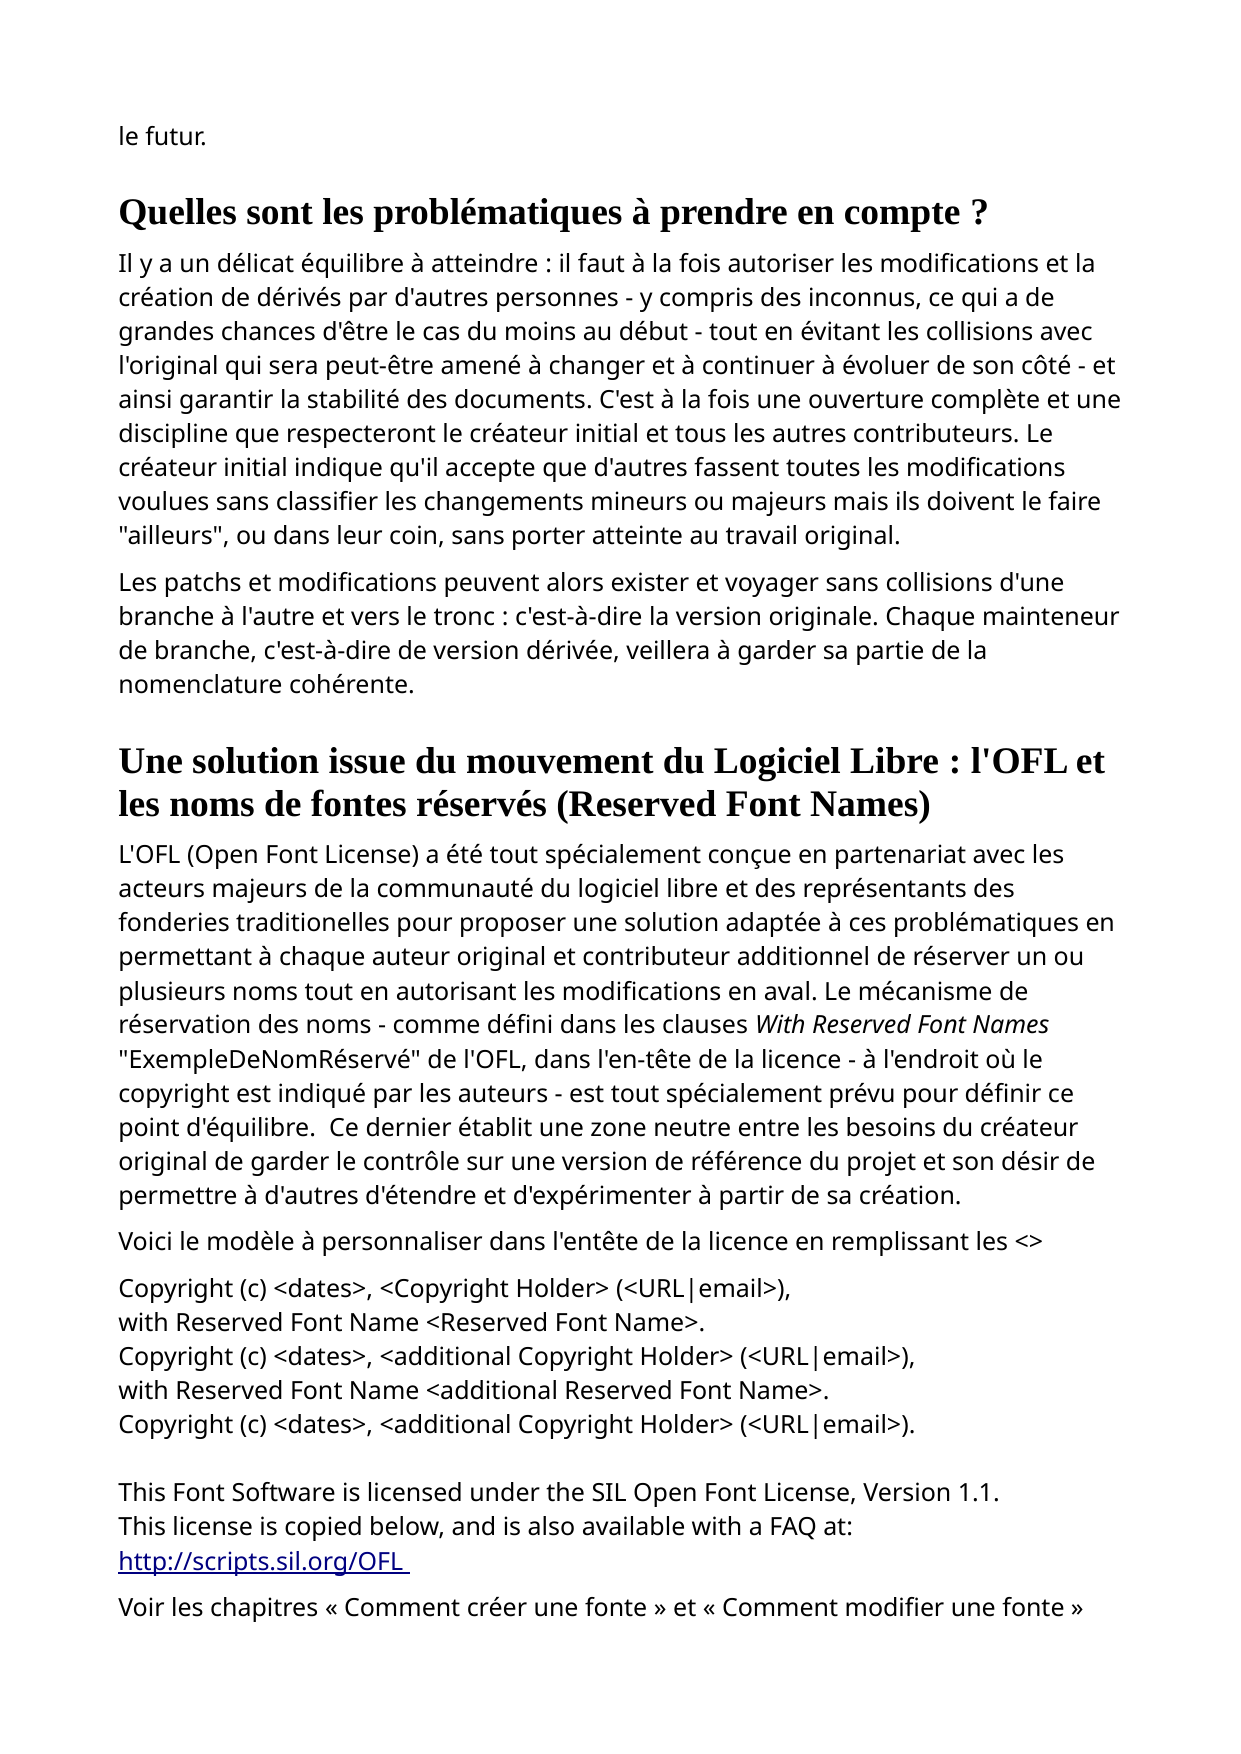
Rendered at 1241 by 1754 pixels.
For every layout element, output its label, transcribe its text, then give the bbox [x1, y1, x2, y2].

text Les patchs et modifications peuvent alors exister et voyager sans collisions d'une branche à l'autre et vers le tronc : c'est-à-dire la version originale. Chaque mainteneur de branche, c'est-à-dire de version dérivée, veillera à garder sa partie de la nomenclature cohérente. [118, 564, 1122, 701]
text le futur. [118, 118, 1122, 152]
text Copyright (c) <dates>, <Copyright Holder> (<URL|email>), with Reserved Font Name <Reserved Font Name>. Copyright (c) <dates>, <additional Copyright Holder> (<URL|email>), with Reserved Font Name <additional Reserved Font Name>. Copyright (c) <dates>, <additional Copyright Holder> (<URL|email>). This Font Software is licensed under the SIL Open Font License, Version 1.1. This license is copied below, and is also available with a FAQ at: http://scripts.sil.org/OFL [118, 1271, 1122, 1577]
text Voir les chapitres « Comment créer une fonte » et « Comment modifier une fonte » [118, 1590, 1122, 1624]
text Voici le modèle à personnaliser dans l'entête de la licence en remplissant les <> [118, 1224, 1122, 1258]
subtitle Quelles sont les problématiques à prendre en compte ? [118, 190, 1122, 233]
text L'OFL (Open Font License) a été tout spécialement conçue en partenariat avec les acteurs majeurs de la communauté du logiciel libre et des représentants des fonderies traditionelles pour proposer une solution adaptée à ces problématiques en permettant à chaque auteur original et contributeur additionnel de réserver un ou plusieurs noms tout en autorisant les modifications en aval. Le mécanisme de réservation des noms - comme défini dans les clauses With Reserved Font Names "ExempleDeNomRéservé" de l'OFL, dans l'en-tête de la licence - à l'endroit où le copyright est indiqué par les auteurs - est tout spécialement prévu pour définir ce point d'équilibre. Ce dernier établit une zone neutre entre les besoins du créateur original de garder le contrôle sur une version de référence du projet et son désir de permettre à d'autres d'étendre et d'expérimenter à partir de sa création. [118, 837, 1122, 1212]
text Il y a un délicat équilibre à atteindre : il faut à la fois autoriser les modifications et la création de dérivés par d'autres personnes - y compris des inconnus, ce qui a de grandes chances d'être le cas du moins au début - tout en évitant les collisions avec l'original qui sera peut-être amené à changer et à continuer à évoluer de son côté - et ainsi garantir la stabilité des documents. C'est à la fois une ouverture complète et une discipline que respecteront le créateur initial et tous les autres contributeurs. Le créateur initial indique qu'il accepte que d'autres fassent toutes les modifications voulues sans classifier les changements mineurs ou majeurs mais ils doivent le faire "ailleurs", ou dans leur coin, sans porter atteinte au travail original. [118, 245, 1122, 552]
subtitle Une solution issue du mouvement du Logiciel Libre : l'OFL et les noms de fontes réservés (Reserved Font Names) [118, 738, 1122, 824]
